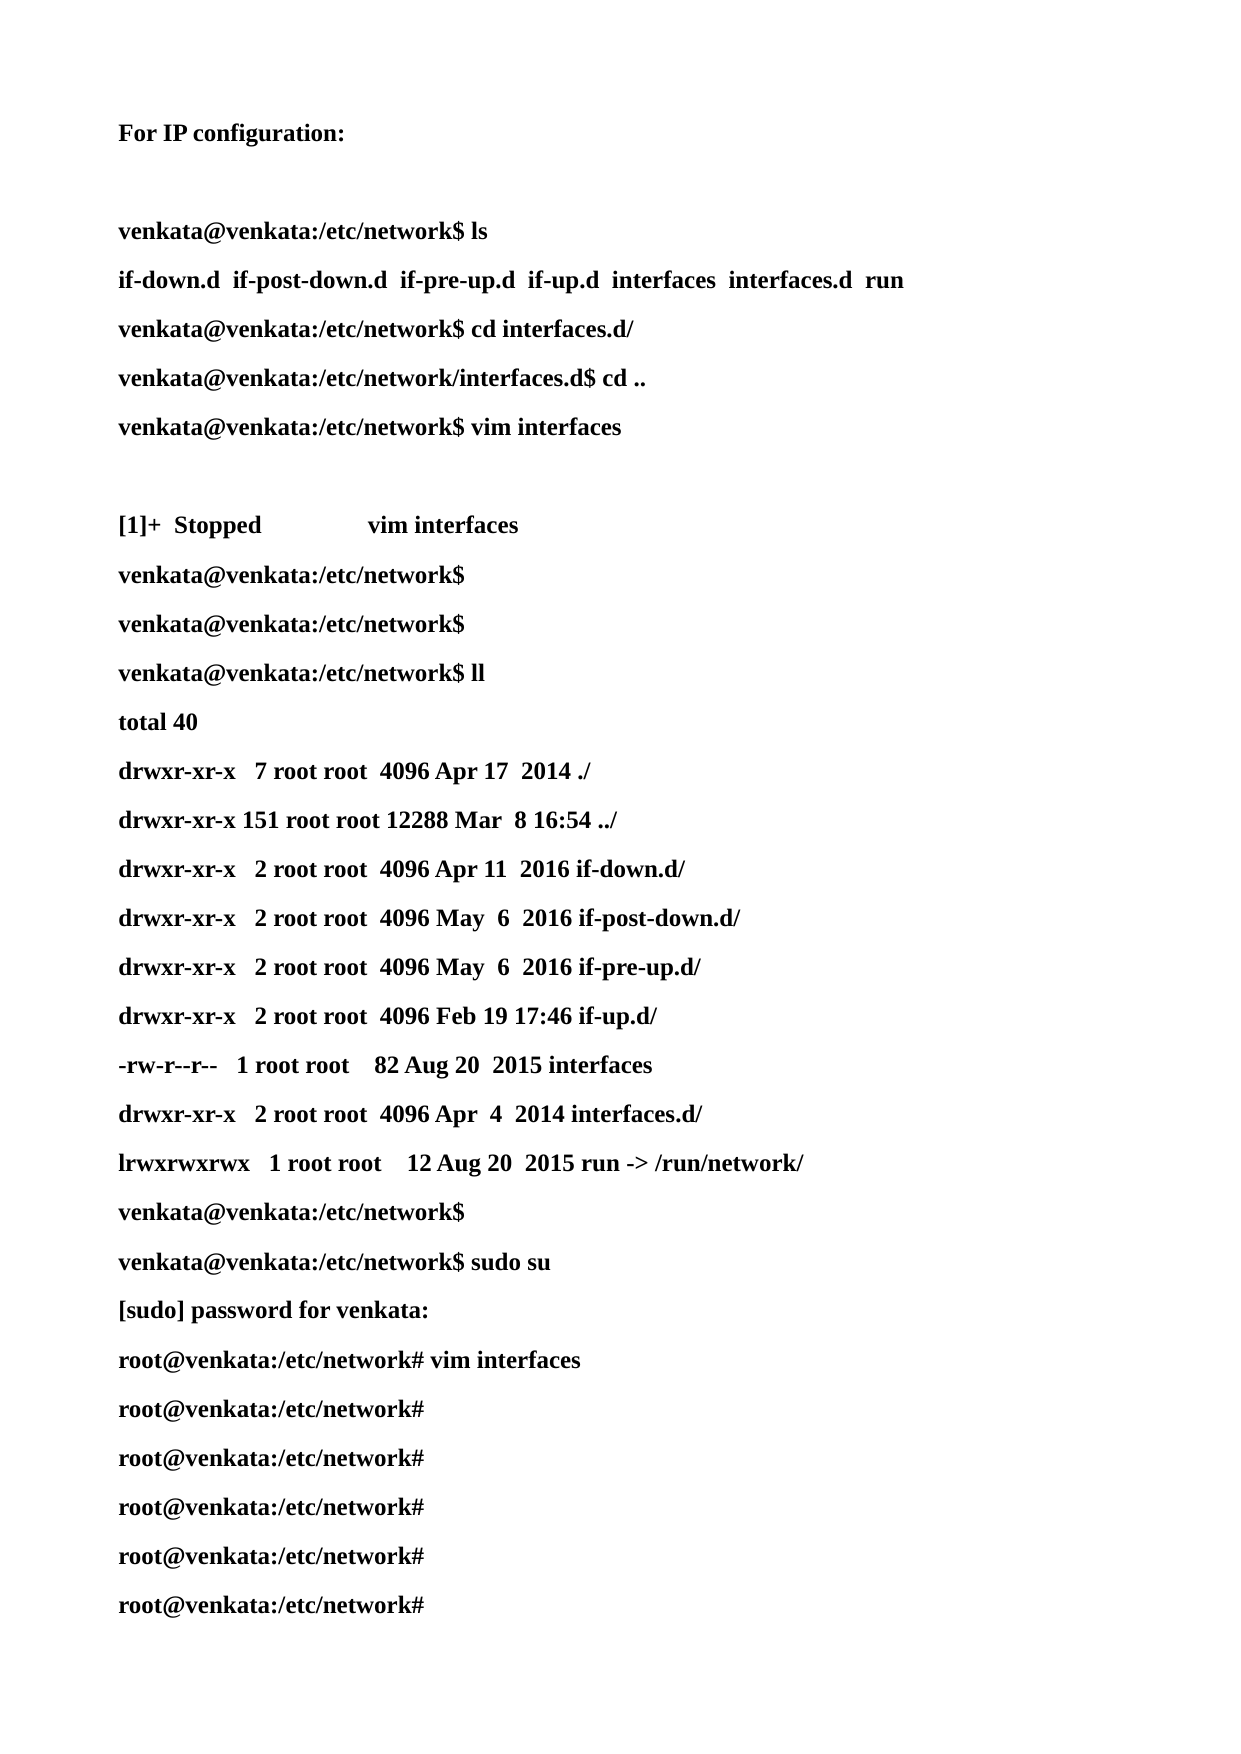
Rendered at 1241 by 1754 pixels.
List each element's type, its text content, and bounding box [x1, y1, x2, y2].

text venkata@venkata:/etc/network$ ls [118, 216, 1122, 245]
text root@venkata:/etc/network# [118, 1590, 1122, 1619]
text venkata@venkata:/etc/network$ [118, 560, 1122, 588]
text venkata@venkata:/etc/network$ [118, 609, 1122, 637]
text root@venkata:/etc/network# vim interfaces [118, 1345, 1122, 1373]
text root@venkata:/etc/network# [118, 1443, 1122, 1472]
text venkata@venkata:/etc/network$ vim interfaces [118, 412, 1122, 441]
text [1]+ Stopped vim interfaces [118, 511, 1122, 539]
text venkata@venkata:/etc/network$ cd interfaces.d/ [118, 314, 1122, 343]
text venkata@venkata:/etc/network/interfaces.d$ cd .. [118, 363, 1122, 392]
text root@venkata:/etc/network# [118, 1541, 1122, 1570]
text drwxr-xr-x 2 root root 4096 Feb 19 17:46 if-up.d/ [118, 1001, 1122, 1030]
text [sudo] password for venkata: [118, 1296, 1122, 1324]
text drwxr-xr-x 2 root root 4096 Apr 4 2014 interfaces.d/ [118, 1099, 1122, 1128]
text drwxr-xr-x 2 root root 4096 May 6 2016 if-pre-up.d/ [118, 952, 1122, 981]
text drwxr-xr-x 7 root root 4096 Apr 17 2014 ./ [118, 756, 1122, 785]
text if-down.d if-post-down.d if-pre-up.d if-up.d interfaces interfaces.d run [118, 265, 1122, 294]
text venkata@venkata:/etc/network$ ll [118, 658, 1122, 687]
text drwxr-xr-x 2 root root 4096 Apr 11 2016 if-down.d/ [118, 854, 1122, 883]
text total 40 [118, 707, 1122, 736]
text -rw-r--r-- 1 root root 82 Aug 20 2015 interfaces [118, 1050, 1122, 1079]
text venkata@venkata:/etc/network$ [118, 1197, 1122, 1226]
text drwxr-xr-x 151 root root 12288 Mar 8 16:54 ../ [118, 805, 1122, 834]
text root@venkata:/etc/network# [118, 1394, 1122, 1422]
text lrwxrwxrwx 1 root root 12 Aug 20 2015 run -> /run/network/ [118, 1148, 1122, 1177]
text root@venkata:/etc/network# [118, 1492, 1122, 1521]
text drwxr-xr-x 2 root root 4096 May 6 2016 if-post-down.d/ [118, 903, 1122, 932]
text For IP configuration: [118, 118, 1122, 147]
text venkata@venkata:/etc/network$ sudo su [118, 1247, 1122, 1275]
